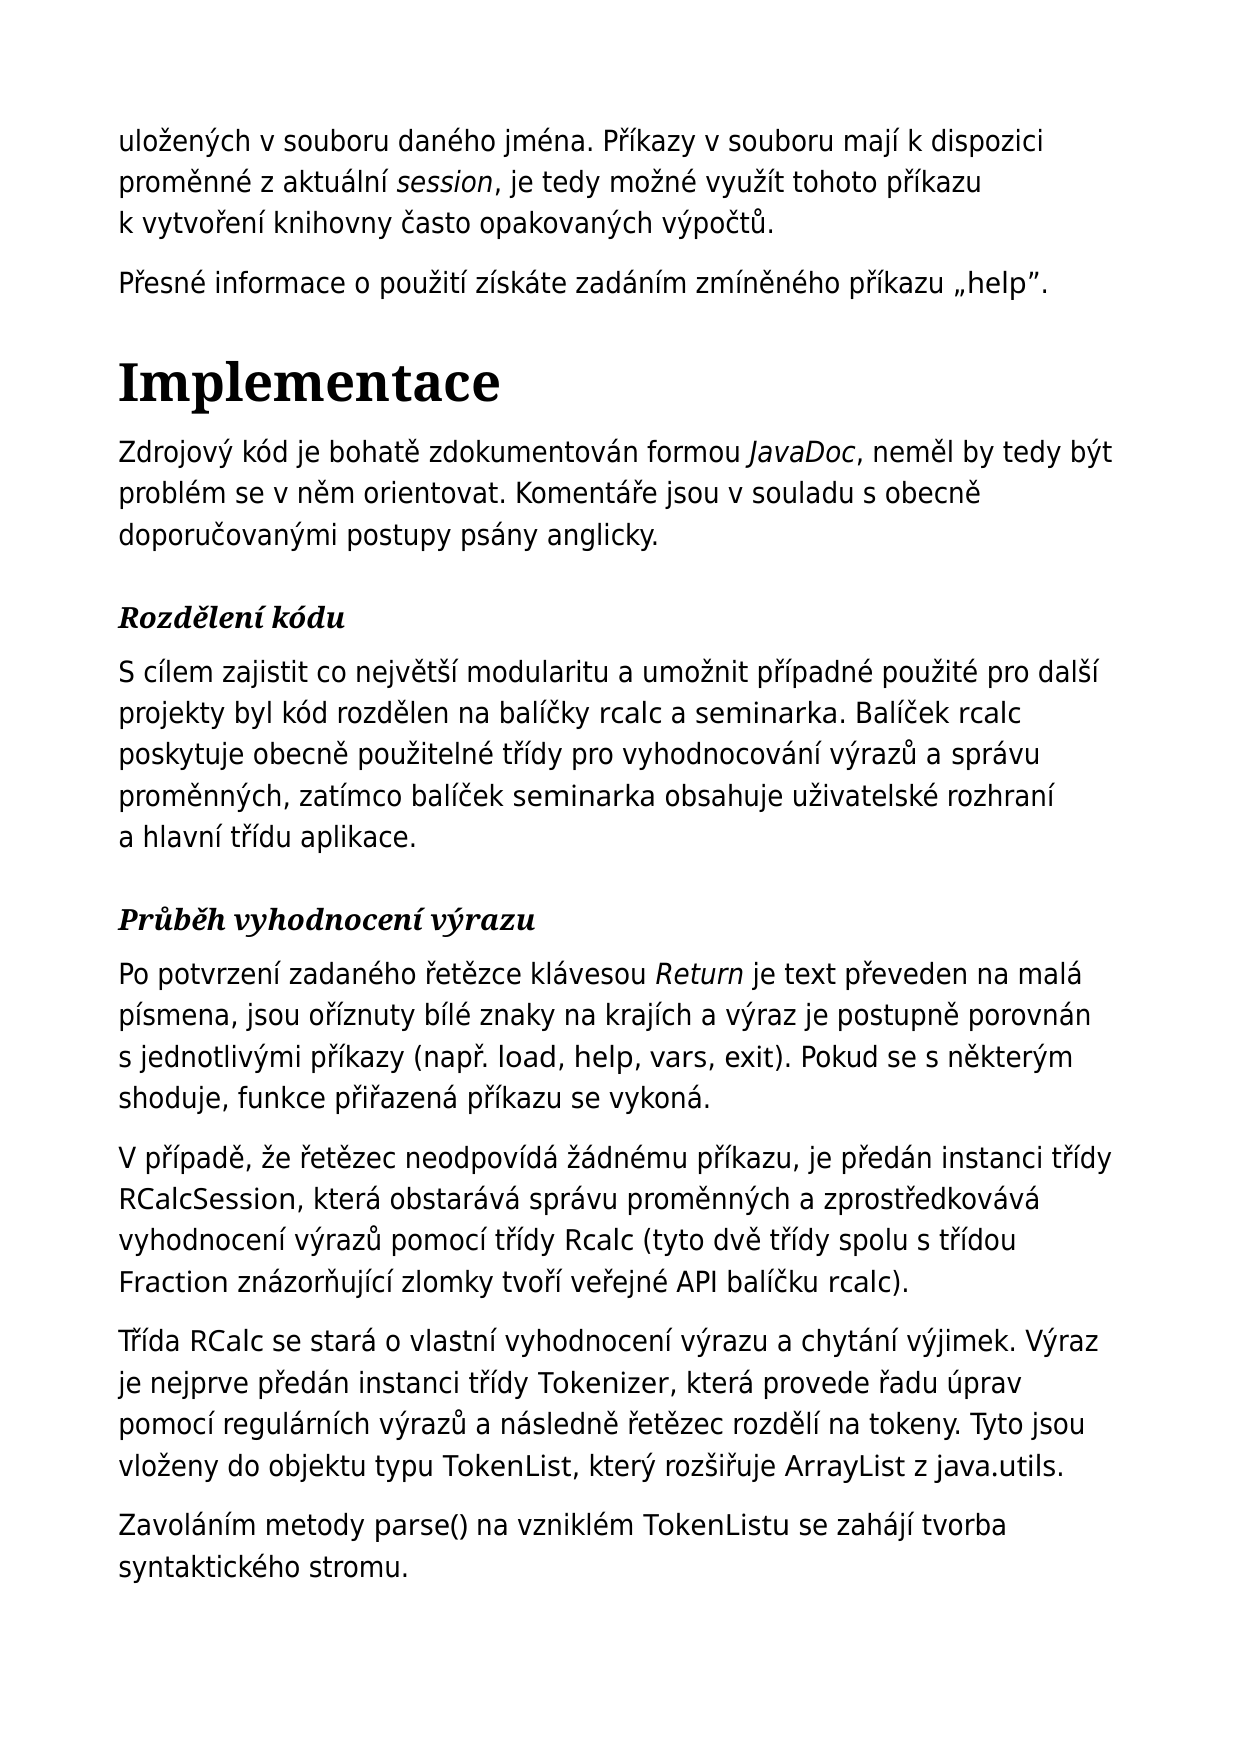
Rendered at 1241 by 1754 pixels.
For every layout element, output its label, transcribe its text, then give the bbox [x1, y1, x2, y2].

text Zavoláním metody parse() na vzniklém TokenListu se zahájí tvorba syntaktického stromu. [118, 1503, 1122, 1585]
text Zdrojový kód je bohatě zdokumentován formou JavaDoc, neměl by tedy být problém se v něm orientovat. Komentáře jsou v souladu s obecně doporučovanými postupy psány anglicky. [118, 429, 1122, 553]
text uložených v souboru daného jména. Příkazy v souboru mají k dispozici proměnné z aktuální session, je tedy možné využít tohoto příkazu k vytvoření knihovny často opakovaných výpočtů. [118, 118, 1122, 242]
text V případě, že řetězec neodpovídá žádnému příkazu, je předán instanci třídy RCalcSession, která obstarává správu proměnných a zprostředkovává vyhodnocení výrazů pomocí třídy Rcalc (tyto dvě třídy spolu s třídou Fraction znázorňující zlomky tvoří veřejné API balíčku rcalc). [118, 1135, 1122, 1301]
text Po potvrzení zadaného řetězce klávesou Return je text převeden na malá písmena, jsou oříznuty bílé znaky na krajích a výraz je postupně porovnán s jednotlivými příkazy (např. load, help, vars, exit). Pokud se s některým shoduje, funkce přiřazená příkazu se vykoná. [118, 951, 1122, 1117]
text Přesné informace o použití získáte zadáním zmíněného příkazu „help”. [118, 261, 1122, 302]
subtitle Implementace [118, 345, 1122, 417]
subtitle Průběh vyhodnocení výrazu [118, 899, 1122, 939]
text S cílem zajistit co největší modularitu a umožnit případné použité pro další projekty byl kód rozdělen na balíčky rcalc a seminarka. Balíček rcalc poskytuje obecně použitelné třídy pro vyhodnocování výrazů a správu proměnných, zatímco balíček seminarka obsahuje uživatelské rozhraní a hlavní třídu aplikace. [118, 649, 1122, 856]
text Třída RCalc se stará o vlastní vyhodnocení výrazu a chytání výjimek. Výraz je nejprve předán instanci třídy Tokenizer, která provede řadu úprav pomocí regulárních výrazů a následně řetězec rozdělí na tokeny. Tyto jsou vloženy do objektu typu TokenList, který rozšiřuje ArrayList z java.utils. [118, 1319, 1122, 1484]
subtitle Rozdělení kódu [118, 597, 1122, 637]
